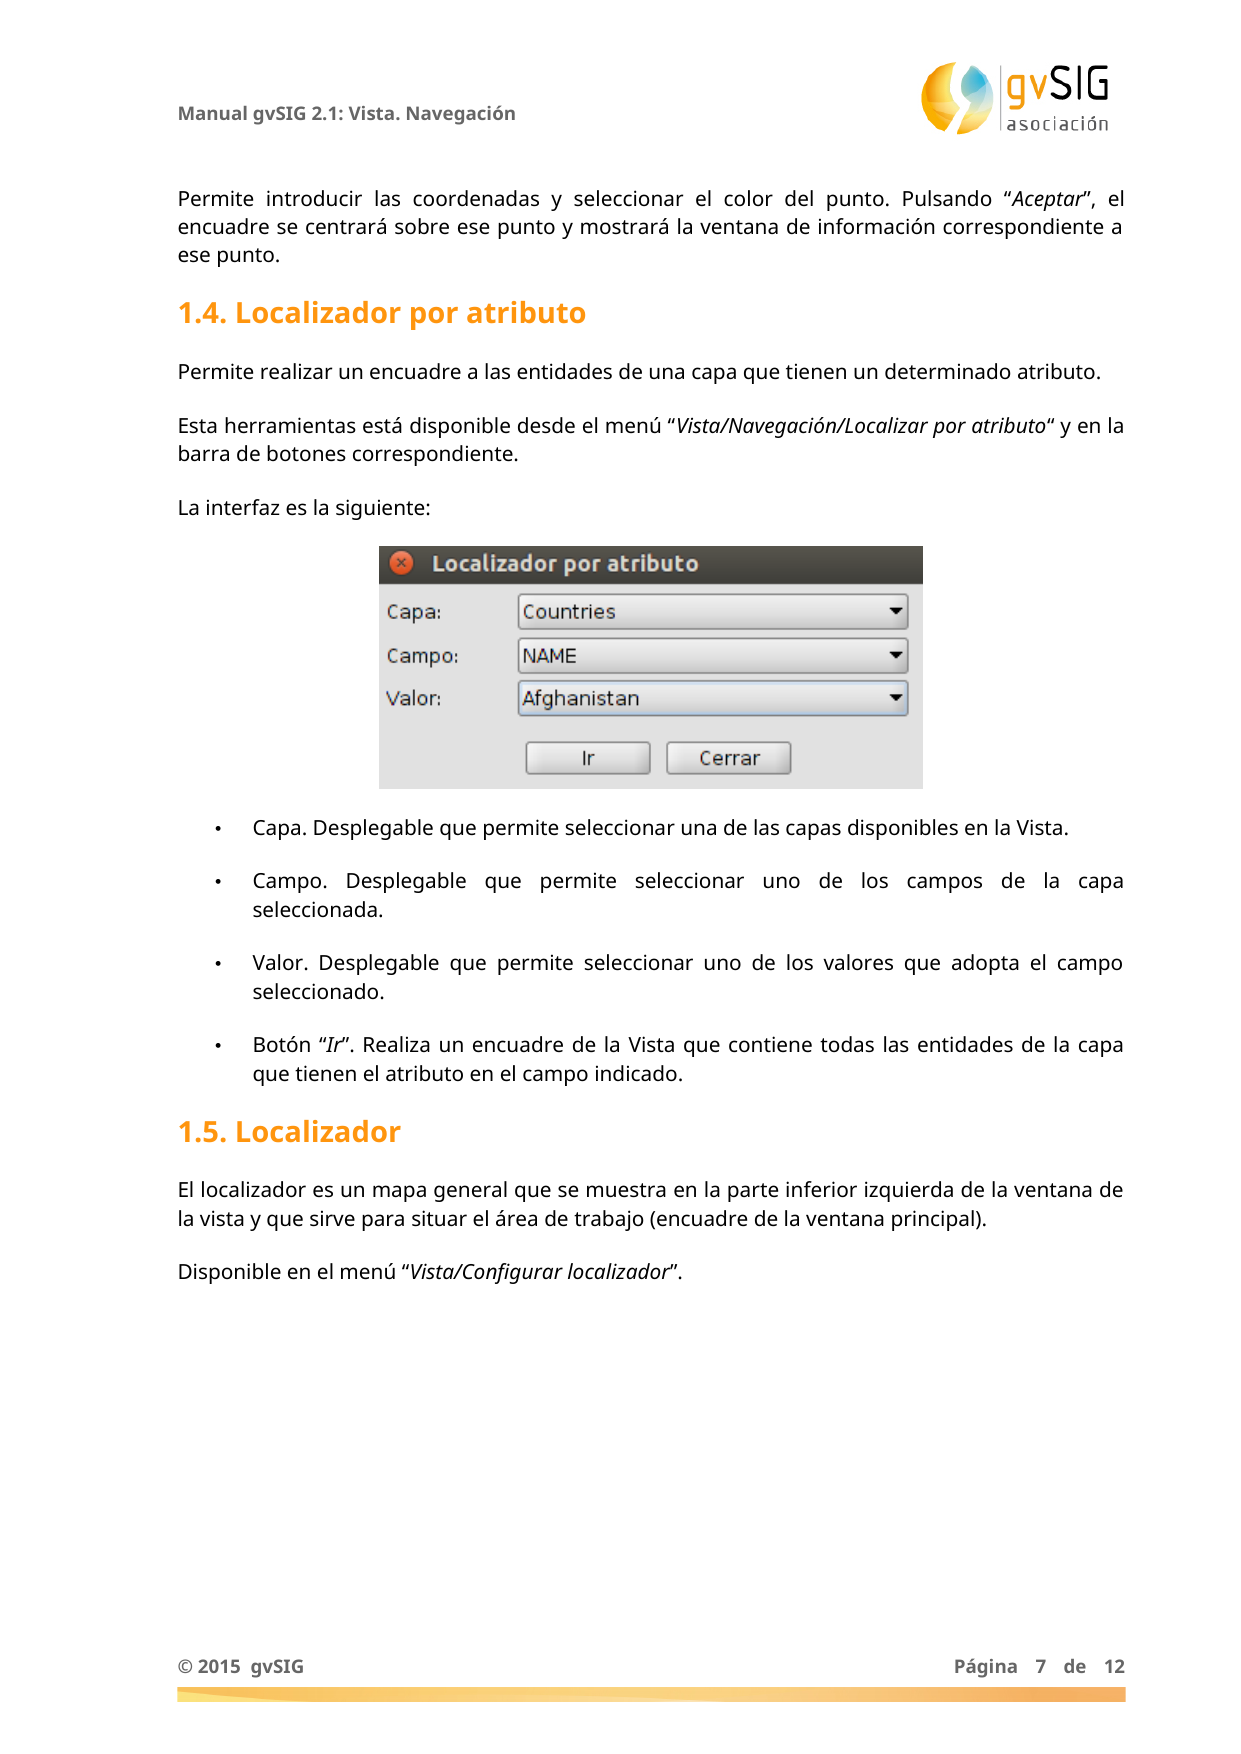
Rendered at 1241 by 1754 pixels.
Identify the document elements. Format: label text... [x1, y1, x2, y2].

picture [177, 1687, 1126, 1702]
picture [379, 546, 923, 789]
list Campo. Desplegable que permite seleccionar uno de los campos de la capa seleccionada. [215, 867, 1125, 923]
text La interfaz es la siguiente: [177, 493, 1125, 521]
text Permite realizar un encuadre a las entidades de una capa que tienen un determinado atributo. [177, 357, 1125, 386]
text Disponible en el menú “Vista/Configurar localizador”. [177, 1257, 1125, 1286]
list Botón “Ir”. Realiza un encuadre de la Vista que contiene todas las entidades de la capa que tienen el atributo en el campo indicado. [215, 1030, 1125, 1087]
list Capa. Desplegable que permite seleccionar una de las capas disponibles en la Vista. [215, 813, 1125, 842]
list Valor. Desplegable que permite seleccionar uno de los valores que adopta el campo seleccionado. [215, 948, 1125, 1005]
picture [902, 47, 1122, 148]
text El localizador es un mapa general que se muestra en la parte inferior izquierda de la ventana de la vista y que sirve para situar el área de trabajo (encuadre de la ventana principal). [177, 1176, 1125, 1232]
text Esta herramientas está disponible desde el menú “Vista/Navegación/Localizar por atributo“ y en la barra de botones correspondiente. [177, 411, 1125, 468]
text Permite introducir las coordenadas y seleccionar el color del punto. Pulsando “Aceptar”, el encuadre se centrará sobre ese punto y mostrará la ventana de información correspondiente a ese punto. [177, 184, 1125, 269]
subtitle 1.5. Localizador [177, 1111, 1125, 1151]
subtitle 1.4. Localizador por atributo [177, 293, 1125, 332]
